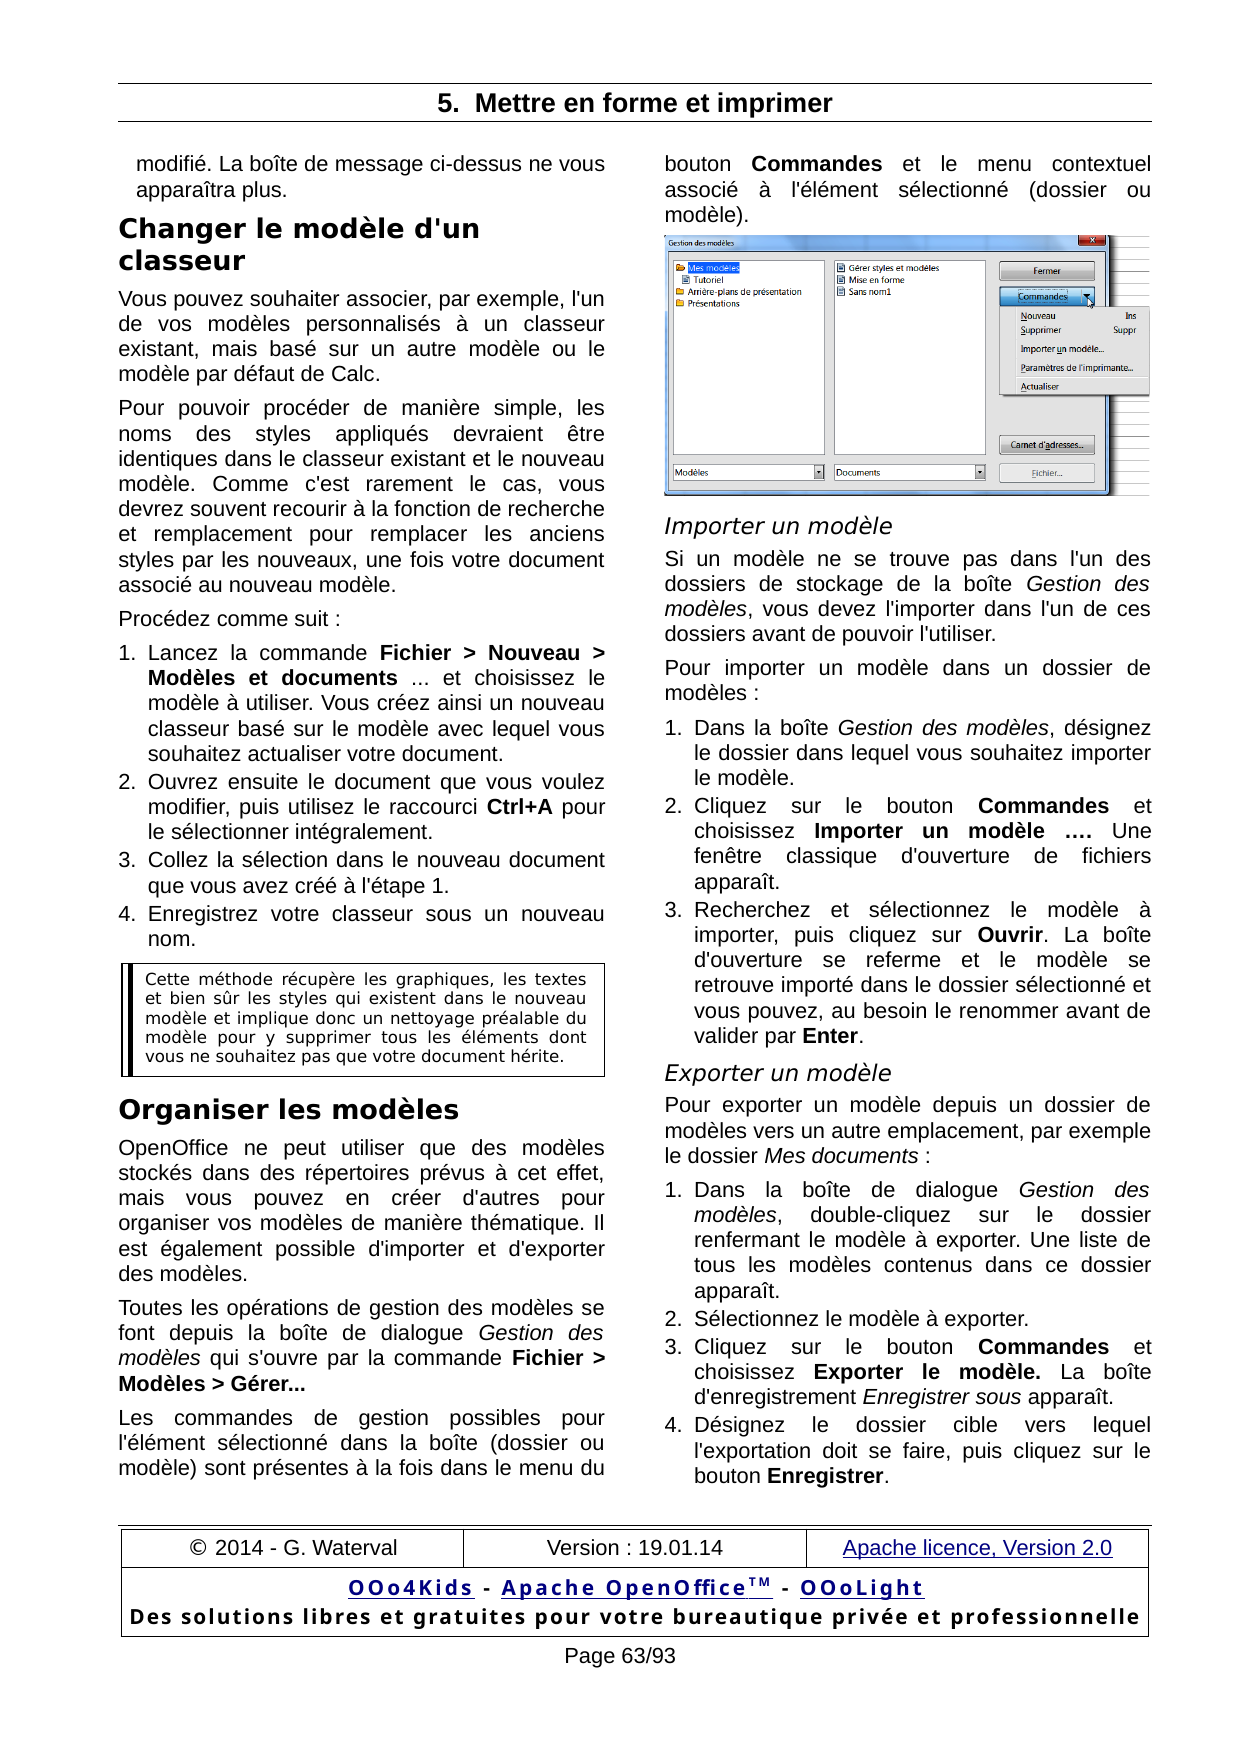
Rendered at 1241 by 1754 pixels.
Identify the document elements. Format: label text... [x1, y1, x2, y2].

text Pour exporter un modèle depuis un dossier de modèles vers un autre emplacement, par exemple le dossier Mes documents : [664, 1092, 1152, 1168]
subtitle Changer le modèle d'un classeur [118, 213, 605, 277]
text Toutes les opérations de gestion des modèles se font depuis la boîte de dialogue Gestion des modèles qui s'ouvre par la commande Fichier > Modèles > Gérer... [118, 1295, 605, 1396]
list Désignez le dossier cible vers lequel l'exportation doit se faire, puis cliquez sur le bouton Enregistrer. [664, 1412, 1152, 1488]
list Ouvrez ensuite le document que vous voulez modifier, puis utilisez le raccourci Ctrl+A pour le sélectionner intégralement. [118, 769, 605, 844]
list Enregistrez votre classeur sous un nouveau nom. [118, 901, 605, 951]
list Cliquez sur le bouton Commandes et choisissez Exporter le modèle. La boîte d'enregistrement Enregistrer sous apparaît. [664, 1334, 1152, 1409]
list Lancez la commande Fichier > Nouveau > Modèles et documents ... et choisissez le modèle à utiliser. Vous créez ainsi un nouveau classeur basé sur le modèle avec lequel vous souhaitez actualiser votre document. [118, 640, 605, 766]
text Pour pouvoir procéder de manière simple, les noms des styles appliqués devraient être identiques dans le classeur existant et le nouveau modèle. Comme c'est rarement le cas, vous devrez souvent recourir à la fonction de recherche et remplacement pour remplacer les anciens styles par les nouveaux, une fois votre document associé au nouveau modèle. [118, 395, 605, 597]
text Pour importer un modèle dans un dossier de modèles : [664, 655, 1152, 706]
list Dans la boîte Gestion des modèles, désignez le dossier dans lequel vous souhaitez importer le modèle. [664, 714, 1152, 790]
subtitle Organiser les modèles [118, 1094, 605, 1126]
text Vous pouvez souhaiter associer, par exemple, l'un de vos modèles personnalisés à un classeur existant, mais basé sur un autre modèle ou le modèle par défaut de Calc. [118, 286, 605, 386]
text Les commandes de gestion possibles pour l'élément sélectionné dans la boîte (dossier ou modèle) sont présentes à la fois dans le menu du [118, 1404, 605, 1480]
list Cliquez sur le bouton Commandes et choisissez Importer un modèle …. Une fenêtre classique d'ouverture de fichiers apparaît. [664, 793, 1152, 894]
text bouton Commandes et le menu contextuel associé à l'élément sélectionné (dossier ou modèle). [664, 151, 1152, 227]
list Dans la boîte de dialogue Gestion des modèles, double-cliquez sur le dossier renfermant le modèle à exporter. Une liste de tous les modèles contenus dans ce dossier apparaît. [664, 1177, 1152, 1303]
list Collez la sélection dans le nouveau document que vous avez créé à l'étape 1. [118, 847, 605, 898]
list Recherchez et sélectionnez le modèle à importer, puis cliquez sur Ouvrir. La boîte d'ouverture se referme et le modèle se retrouve importé dans le dossier sélectionné et vous pouvez, au besoin le renommer avant de valider par Enter. [664, 897, 1152, 1048]
subtitle Exporter un modèle [664, 1060, 1152, 1086]
text Si un modèle ne se trouve pas dans l'un des dossiers de stockage de la boîte Gestion des modèles, vous devez l'importer dans l'un de ces dossiers avant de pouvoir l'utiliser. [664, 545, 1152, 646]
subtitle Importer un modèle [664, 513, 1152, 539]
text OpenOffice ne peut utiliser que des modèles stockés dans des répertoires prévus à cet effet, mais vous pouvez en créer d'autres pour organiser vos modèles de manière thématique. Il est également possible d'importer et d'exporter des modèles. [118, 1135, 605, 1286]
table_header Cette méthode récupère les graphiques, les textes et bien sûr les styles qui existent dans le nouveau modèle et implique donc un nettoyage préalable du modèle pour y supprimer tous les éléments dont vous ne souhaitez pas que votre document hérite. [133, 964, 604, 1076]
text Procédez comme suit : [118, 606, 605, 631]
list Sélectionnez le modèle à exporter. [664, 1306, 1152, 1331]
list modifié. La boîte de message ci-dessus ne vous apparaîtra plus. [118, 151, 605, 202]
